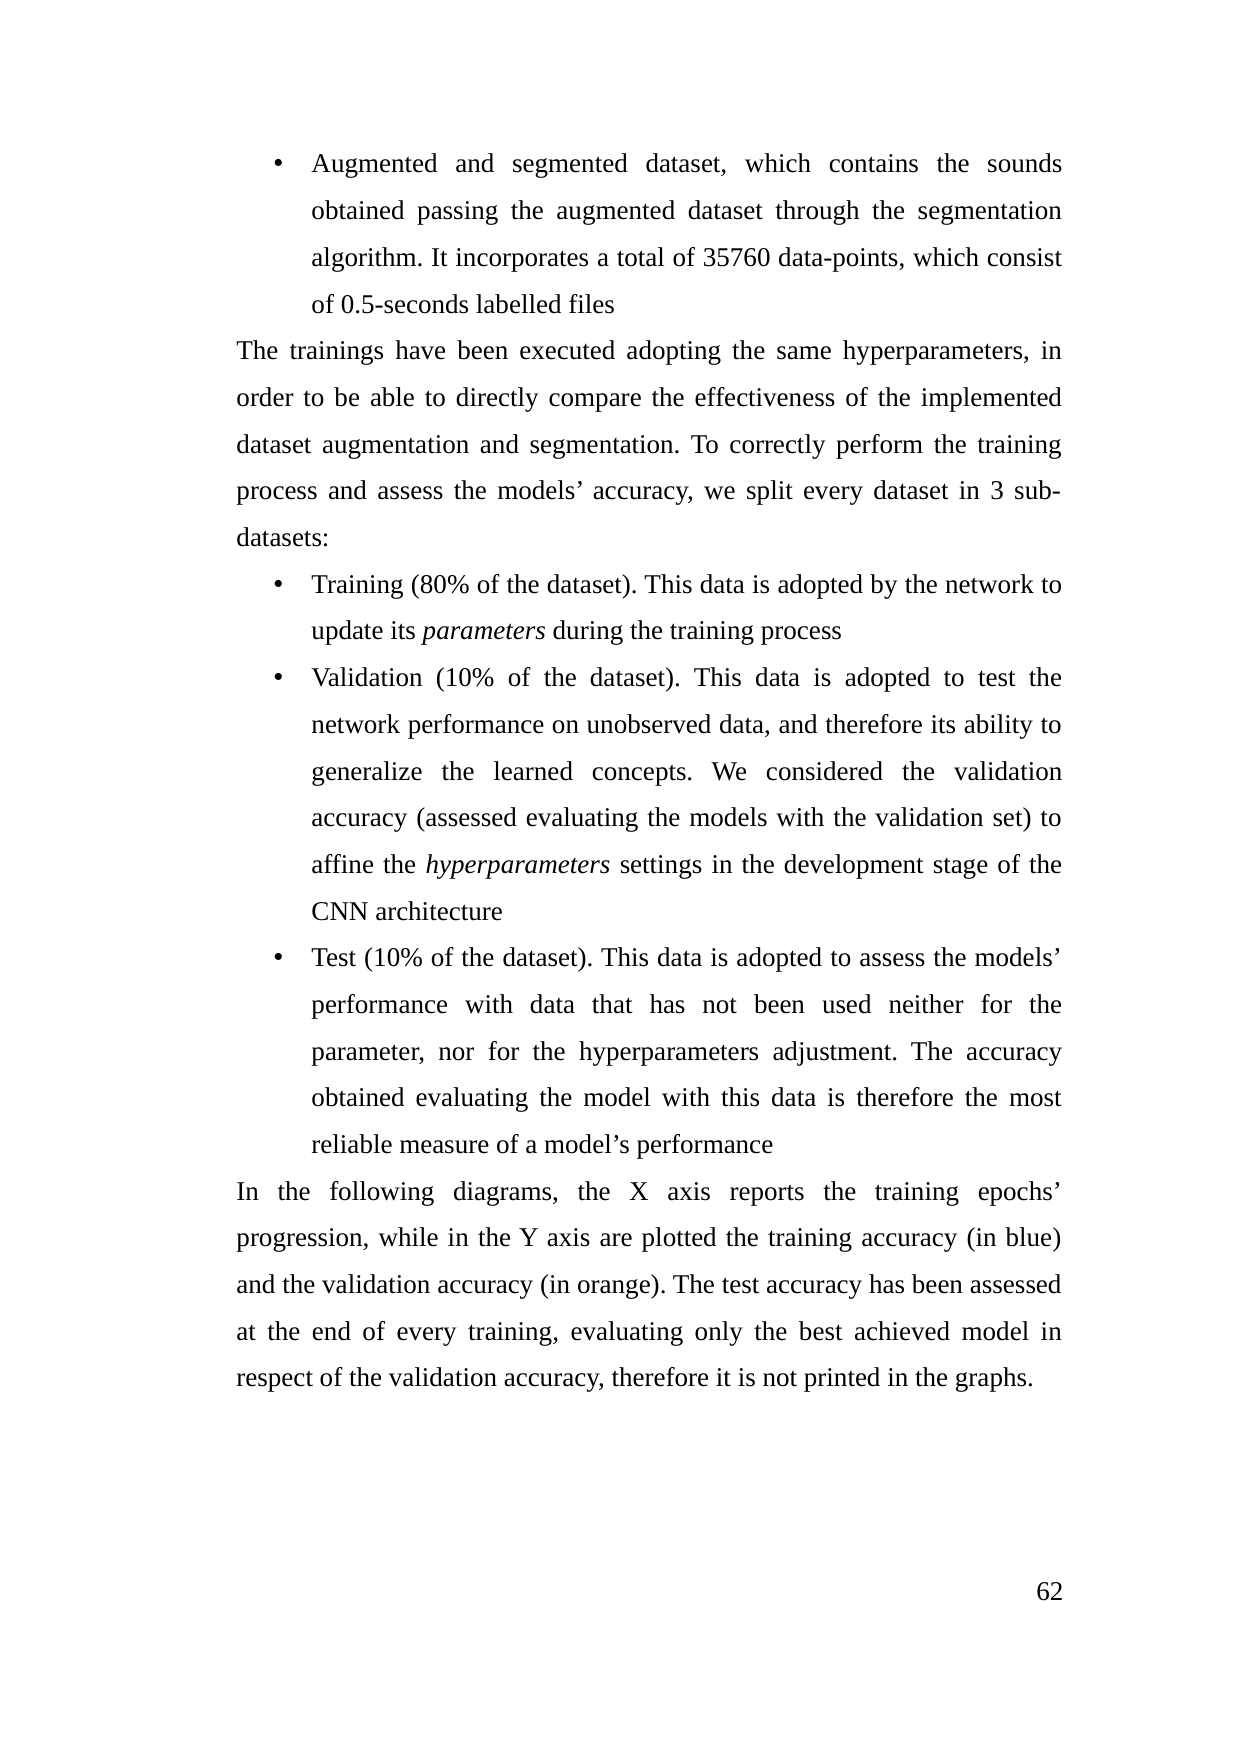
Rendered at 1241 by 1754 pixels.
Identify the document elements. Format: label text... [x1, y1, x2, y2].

list Training (80% of the dataset). This data is adopted by the network to update its parameters during the training process [274, 568, 1063, 646]
list Test (10% of the dataset). This data is adopted to assess the models’ performance with data that has not been used neither for the parameter, nor for the hyperparameters adjustment. The accuracy obtained evaluating the model with this data is therefore the most reliable measure of a model’s performance [274, 941, 1063, 1159]
text The trainings have been executed adopting the same hyperparameters, in order to be able to directly compare the effectiveness of the implemented dataset augmentation and segmentation. To correctly perform the training process and assess the models’ accuracy, we split every dataset in 3 sub-datasets: [236, 334, 1063, 552]
list Augmented and segmented dataset, which contains the sounds obtained passing the augmented dataset through the segmentation algorithm. It incorporates a total of 35760 data-points, which consist of 0.5-seconds labelled files [274, 148, 1063, 319]
list Validation (10% of the dataset). This data is adopted to test the network performance on unobserved data, and therefore its ability to generalize the learned concepts. We considered the validation accuracy (assessed evaluating the models with the validation set) to affine the hyperparameters settings in the development stage of the CNN architecture [274, 661, 1063, 926]
text In the following diagrams, the X axis reports the training epochs’ progression, while in the Y axis are plotted the training accuracy (in blue) and the validation accuracy (in orange). The test accuracy has been assessed at the end of every training, evaluating only the best achieved model in respect of the validation accuracy, therefore it is not printed in the graphs. [236, 1175, 1063, 1392]
